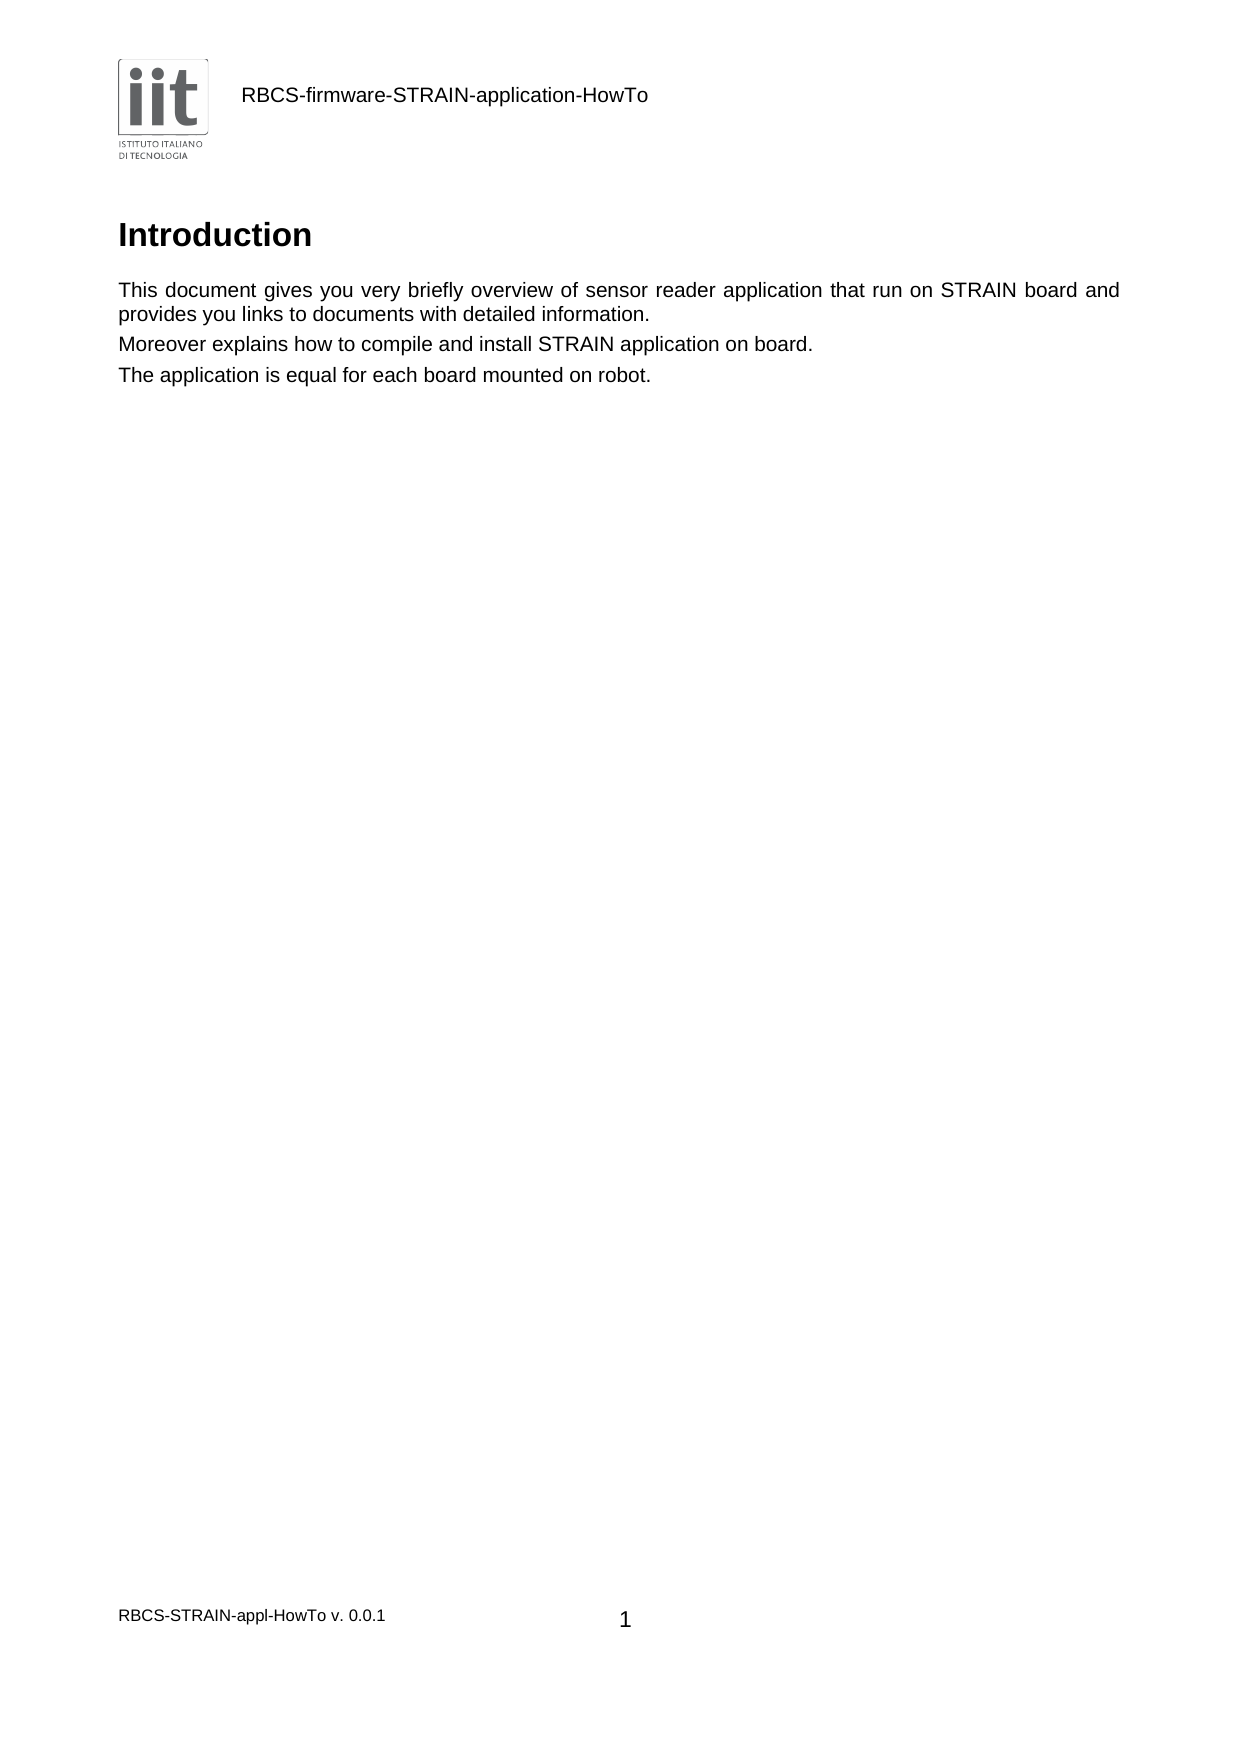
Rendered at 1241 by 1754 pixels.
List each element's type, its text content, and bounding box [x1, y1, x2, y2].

text Moreover explains how to compile and install STRAIN application on board. [118, 332, 1122, 356]
subtitle Introduction [118, 215, 1122, 253]
text The application is equal for each board mounted on robot. [118, 362, 1122, 386]
text This document gives you very briefly overview of sensor reader application that run on STRAIN board and provides you links to documents with detailed information. [118, 278, 1122, 326]
